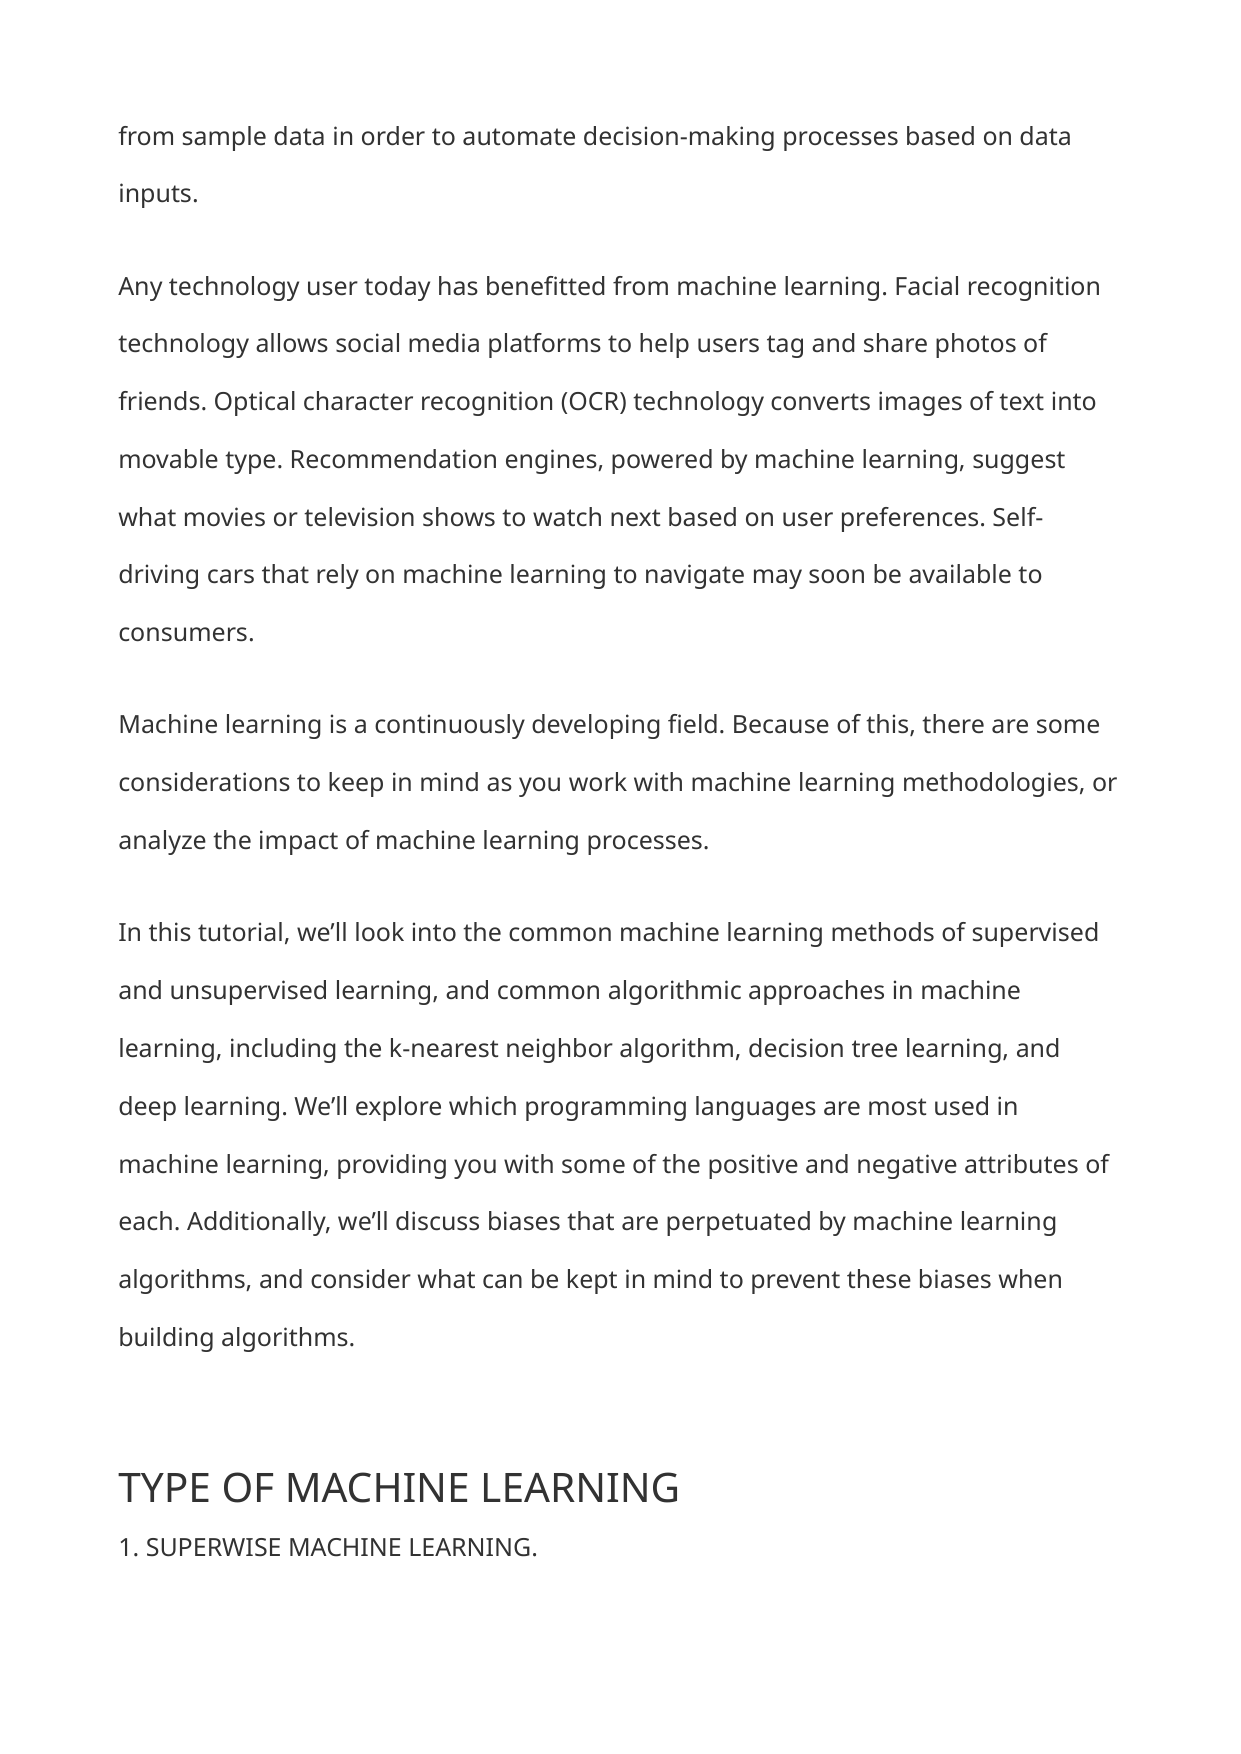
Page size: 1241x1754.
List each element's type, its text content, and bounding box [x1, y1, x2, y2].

text Machine learning is a continuously developing field. Because of this, there are some considerations to keep in mind as you work with machine learning methodologies, or analyze the impact of machine learning processes. [118, 707, 1122, 857]
text 1. SUPERWISE MACHINE LEARNING. [118, 1530, 1122, 1564]
text In this tutorial, we’ll look into the common machine learning methods of supervised and unsupervised learning, and common algorithmic approaches in machine learning, including the k-nearest neighbor algorithm, decision tree learning, and deep learning. We’ll explore which programming languages are most used in machine learning, providing you with some of the positive and negative attributes of each. Additionally, we’ll discuss biases that are perpetuated by machine learning algorithms, and consider what can be kept in mind to prevent these biases when building algorithms. [118, 915, 1122, 1354]
text from sample data in order to automate decision-making processes based on data inputs. [118, 118, 1122, 210]
subtitle TYPE OF MACHINE LEARNING [118, 1459, 1075, 1514]
text Any technology user today has benefitted from machine learning. Facial recognition technology allows social media platforms to help users tag and share photos of friends. Optical character recognition (OCR) technology converts images of text into movable type. Recommendation engines, powered by machine learning, suggest what movies or television shows to watch next based on user preferences. Self-driving cars that rely on machine learning to navigate may soon be available to consumers. [118, 268, 1122, 649]
